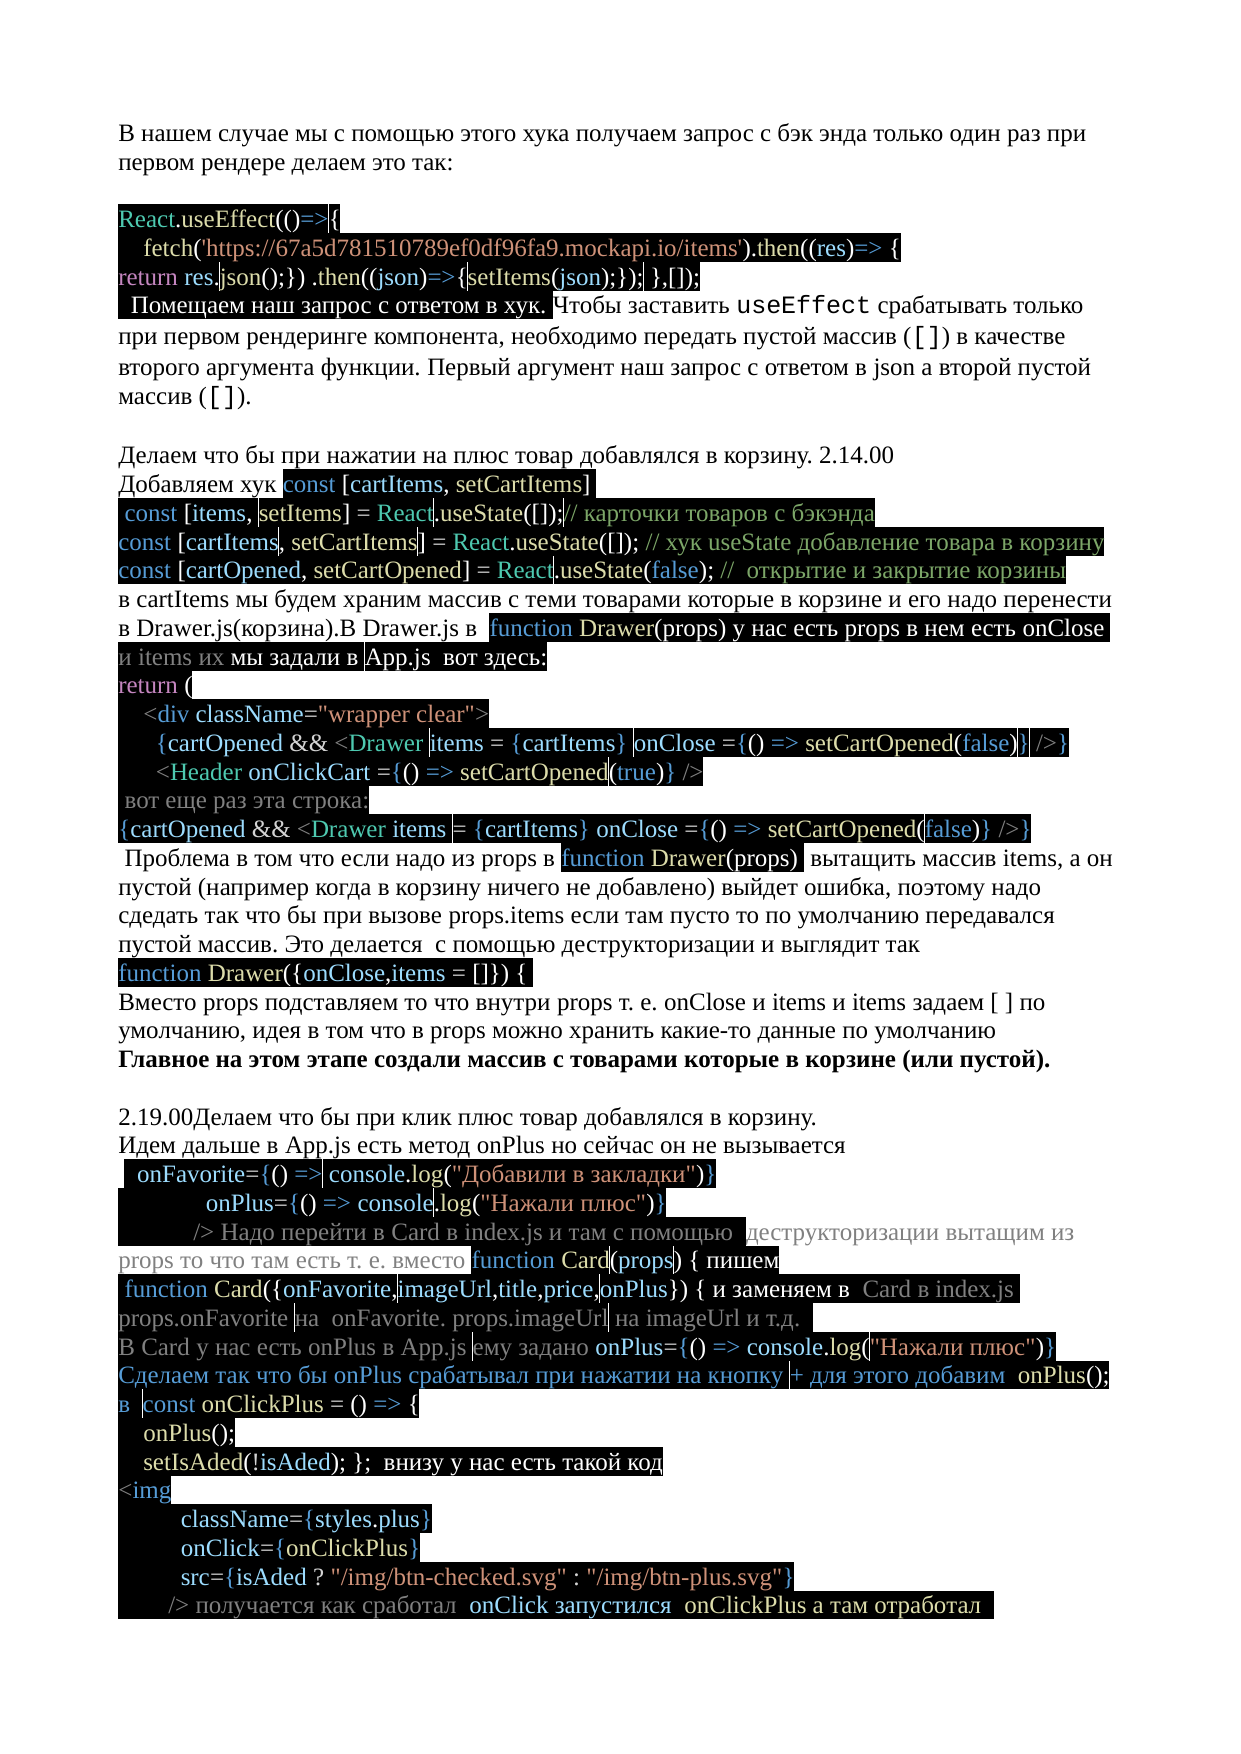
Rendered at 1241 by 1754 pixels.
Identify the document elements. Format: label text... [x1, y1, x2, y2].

text {cartOpened && <Drawer items = {cartItems} onClose ={() => setCartOpened(false)} />} [118, 728, 1122, 757]
text onPlus(); [118, 1418, 1122, 1447]
text className={styles.plus} [118, 1504, 1122, 1533]
text В Card у нас есть onPlus в App.js ему задано onPlus={() => console.log("Нажали плюс")} [118, 1332, 1122, 1361]
text onFavorite={() => console.log("Добавили в закладки")} [118, 1159, 1122, 1188]
text /> получается как сработал onClick запустился onClickPlus а там отработал [118, 1591, 1122, 1619]
text const [cartOpened, setCartOpened] = React.useState(false); // открытие и закрытие корзины [118, 556, 1122, 584]
text onClick={onClickPlus} [118, 1533, 1122, 1562]
text <div className="wrapper clear"> [118, 699, 1122, 728]
text <img [118, 1476, 1122, 1504]
text вот еще раз эта строка: [118, 786, 1122, 814]
text Делаем что бы при нажатии на плюс товар добавлялся в корзину. 2.14.00 [118, 441, 1122, 469]
text Сделаем так что бы onPlus срабатывал при нажатии на кнопку + для этого добавим onPlus(); [118, 1361, 1122, 1389]
text Проблема в том что если надо из props в function Drawer(props) вытащить массив items, а он пустой (например когда в корзину ничего не добавлено) выйдет ошибка, поэтому надо сдедать так что бы при вызове props.items если там пусто то по умолчанию передавался пустой массив. Это делается с помощью деструкторизации и выглядит так [118, 843, 1122, 958]
text <Header onClickCart ={() => setCartOpened(true)} /> [118, 757, 1122, 786]
text Помещаем наш запрос с ответом в хук. Чтобы заставить useEffect срабатывать только при первом рендеринге компонента, необходимо передать пустой массив ([]) в качестве второго аргумента функции. Первый аргумент наш запрос с ответом в json а второй пустой массив ([]). [118, 291, 1122, 412]
text function Drawer({onClose,items = []}) { [118, 958, 1122, 987]
text React.useEffect(()=>{ [118, 204, 1122, 233]
text const [cartItems, setCartItems] = React.useState([]); // хук useState добавление товара в корзину [118, 527, 1122, 556]
text в cartItems мы будем храним массив с теми товарами которые в корзине и его надо перенести в Drawer.js(корзина).В Drawer.js в function Drawer(props) у нас есть props в нем есть onClose и items их мы задали в App.js вот здесь: [118, 584, 1122, 671]
text Добавляем хук const [cartItems, setCartItems] [118, 469, 1122, 498]
text в const onClickPlus = () => { [118, 1389, 1122, 1418]
text fetch('https://67a5d781510789ef0df96fa9.mockapi.io/items').then((res)=> { [118, 233, 1122, 262]
text onPlus={() => console.log("Нажали плюс")} [118, 1188, 1122, 1217]
text Главное на этом этапе создали массив с товарами которые в корзине (или пустой). [118, 1044, 1122, 1073]
text return ( [118, 671, 1122, 699]
text 2.19.00Делаем что бы при клик плюс товар добавлялся в корзину. [118, 1102, 1122, 1131]
text Вместо props подставляем то что внутри props т. е. onClose и items и items задаем [ ] по умолчанию, идея в том что в props можно хранить какие-то данные по умолчанию [118, 987, 1122, 1044]
text const [items, setItems] = React.useState([]);// карточки товаров с бэкэнда [118, 498, 1122, 527]
text src={isAded ? "/img/btn-checked.svg" : "/img/btn-plus.svg"} [118, 1562, 1122, 1591]
text В нашем случае мы с помощью этого хука получаем запрос с бэк энда только один раз при первом рендере делаем это так: [118, 118, 1122, 176]
text {cartOpened && <Drawer items = {cartItems} onClose ={() => setCartOpened(false)} />} [118, 814, 1122, 843]
text return res.json();}) .then((json)=>{setItems(json);}); },[]); [118, 262, 1122, 291]
text setIsAded(!isAded); }; внизу у нас есть такой код [118, 1447, 1122, 1476]
text /> Надо перейти в Card в index.js и там с помощью деструкторизации вытащим из props то что там есть т. е. вместо function Card(props) { пишем [118, 1217, 1122, 1274]
text function Card({onFavorite,imageUrl,title,price,onPlus}) { и заменяем в Card в index.js props.onFavorite на onFavorite. props.imageUrl на imageUrl и т.д. [118, 1274, 1122, 1332]
text Идем дальше в App.js есть метод onPlus но сейчас он не вызывается [118, 1131, 1122, 1159]
